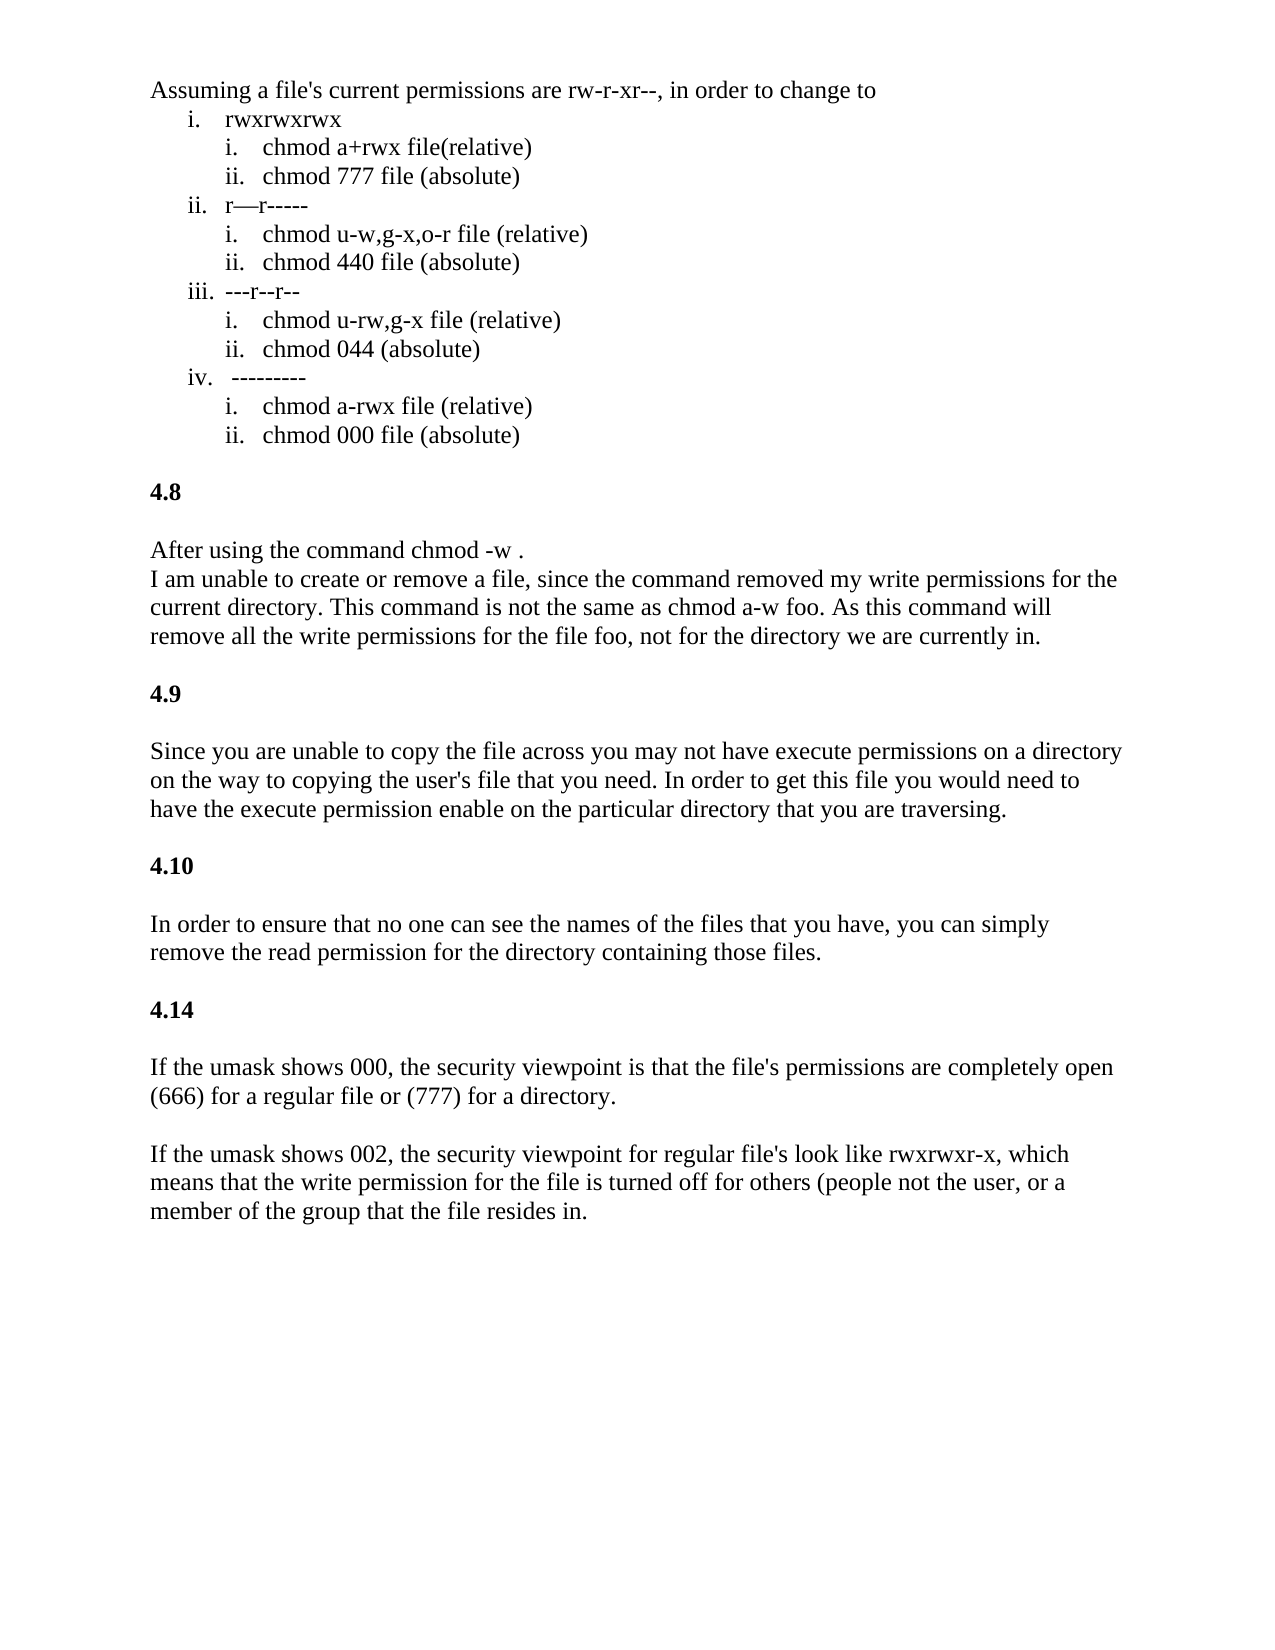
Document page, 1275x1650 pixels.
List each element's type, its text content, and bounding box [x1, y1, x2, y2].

text 4.9 [150, 679, 1125, 707]
text 4.14 [150, 995, 1125, 1024]
list chmod 000 file (absolute) [225, 420, 1125, 449]
text If the umask shows 002, the security viewpoint for regular file's look like rwxrwxr-x, which means that the write permission for the file is turned off for others (people not the user, or a member of the group that the file resides in. [150, 1139, 1125, 1225]
list chmod u-w,g-x,o-r file (relative) [225, 219, 1125, 247]
list ---r--r-- [187, 276, 1125, 305]
list rwxrwxrwx [187, 104, 1125, 132]
text Since you are unable to copy the file across you may not have execute permissions on a directory on the way to copying the user's file that you need. In order to get this file you would need to have the execute permission enable on the particular directory that you are traversing. [150, 736, 1125, 822]
text 4.8 [150, 477, 1125, 506]
list chmod 777 file (absolute) [225, 161, 1125, 190]
text If the umask shows 000, the security viewpoint is that the file's permissions are completely open (666) for a regular file or (777) for a directory. [150, 1052, 1125, 1110]
text After using the command chmod -w . [150, 535, 1125, 564]
list r—r----- [187, 190, 1125, 219]
list chmod a+rwx file(relative) [225, 132, 1125, 161]
list chmod 440 file (absolute) [225, 247, 1125, 276]
text 4.10 [150, 851, 1125, 880]
text In order to ensure that no one can see the names of the files that you have, you can simply remove the read permission for the directory containing those files. [150, 909, 1125, 966]
list chmod u-rw,g-x file (relative) [225, 305, 1125, 334]
list --------- [187, 362, 1125, 391]
text I am unable to create or remove a file, since the command removed my write permissions for the current directory. This command is not the same as chmod a-w foo. As this command will remove all the write permissions for the file foo, not for the directory we are currently in. [150, 564, 1125, 650]
list chmod a-rwx file (relative) [225, 391, 1125, 420]
text Assuming a file's current permissions are rw-r-xr--, in order to change to [150, 75, 1125, 104]
list chmod 044 (absolute) [225, 334, 1125, 362]
